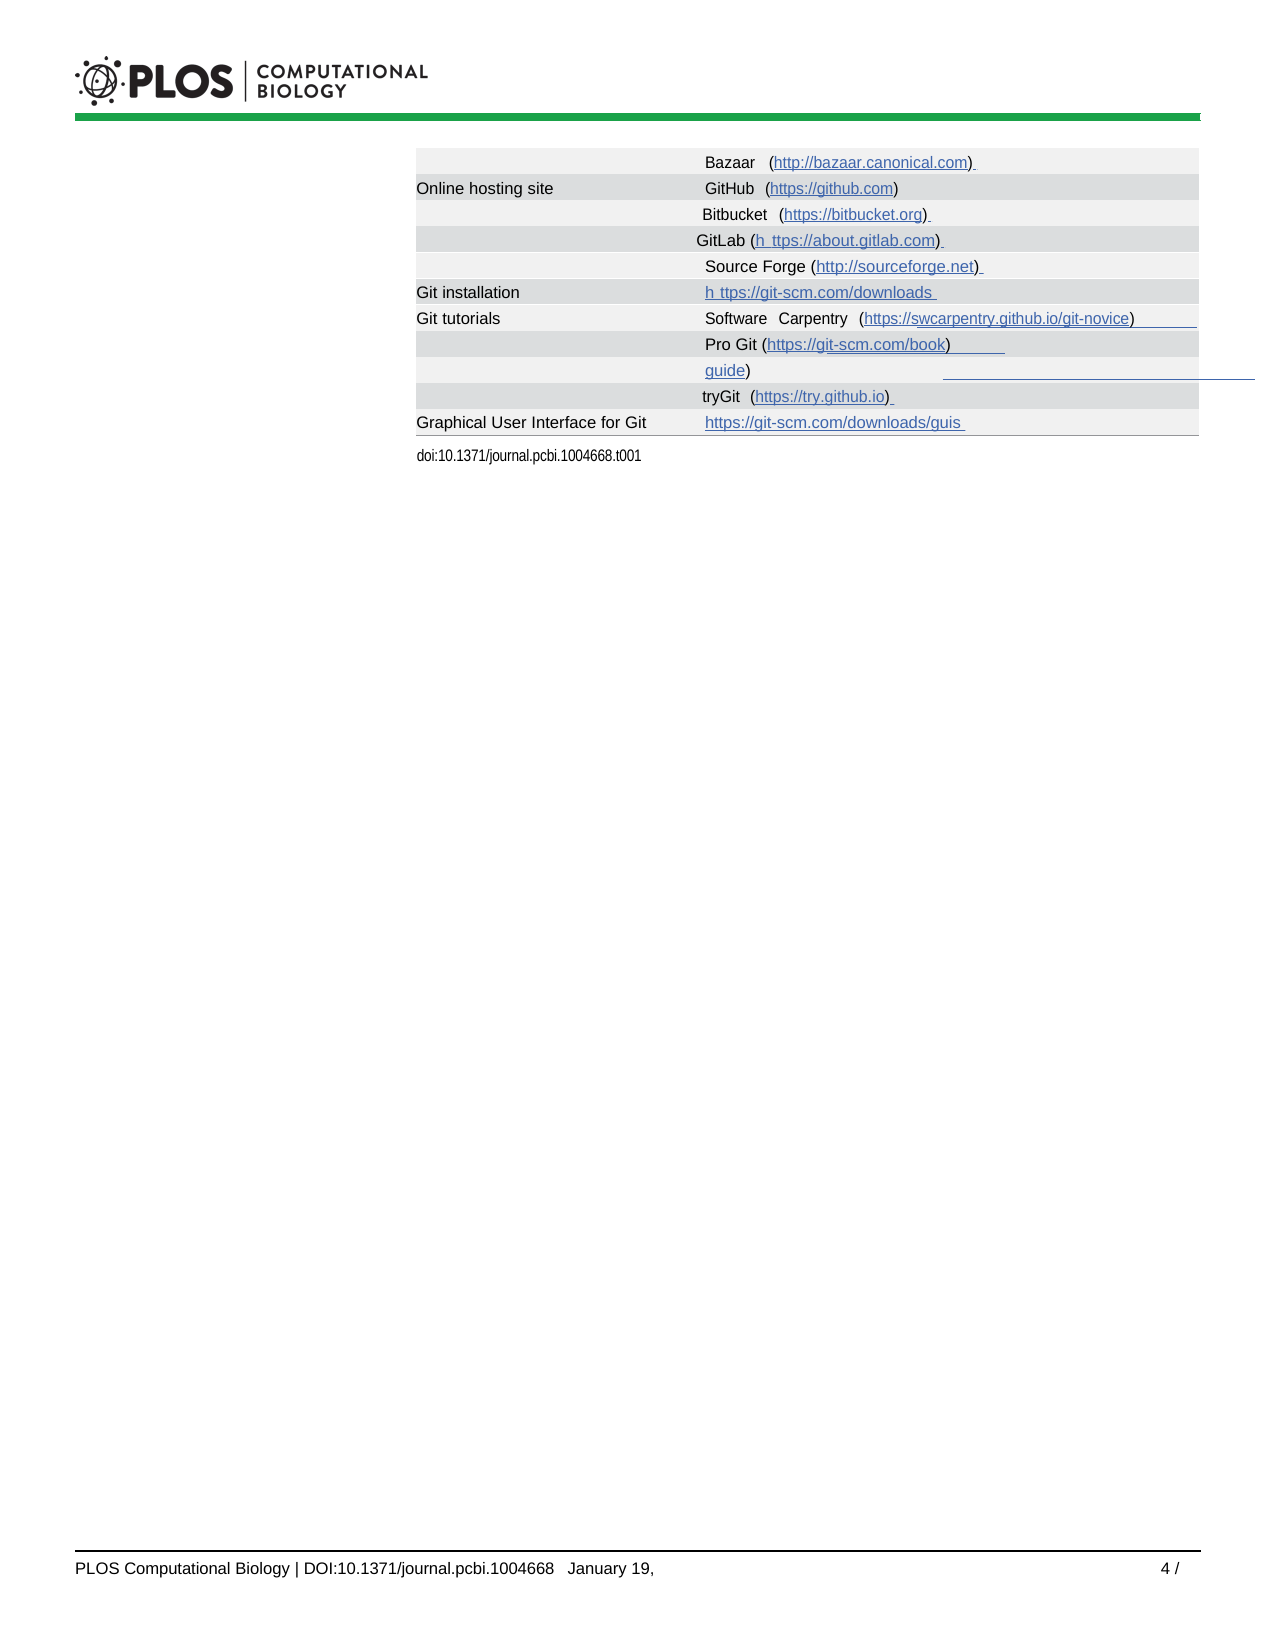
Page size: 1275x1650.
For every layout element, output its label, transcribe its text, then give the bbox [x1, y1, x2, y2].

table_cell Pro Git (https://git-scm.com/book) [416, 331, 1199, 357]
table_cell Bitbucket (https://bitbucket.org) [416, 200, 1199, 226]
table_cell Git tutorials Software Carpentry (https://swcarpentry.github.io/git-novice) [416, 305, 1199, 331]
table_cell Source Forge (http://sourceforge.net) [416, 253, 1199, 278]
table_cell Bazaar (http://bazaar.canonical.com) [416, 148, 1199, 174]
table_cell Git installation h ttps://git-scm.com/downloads [416, 279, 1199, 304]
table_cell tryGit (https://try.github.io) [416, 383, 1199, 409]
table_cell GitLab (h ttps://about.gitlab.com) [416, 226, 1199, 252]
table_cell Online hosting site GitHub (https://github.com) [416, 174, 1199, 200]
table_cell Graphical User Interface for Git https://git-scm.com/downloads/guis [416, 409, 1199, 435]
text doi:10.1371/journal.pcbi.1004668.t001 [417, 446, 1214, 465]
table_cell A Visual Git Reference (https://marklodato.github.io/visual-git-guide) [416, 357, 1199, 383]
